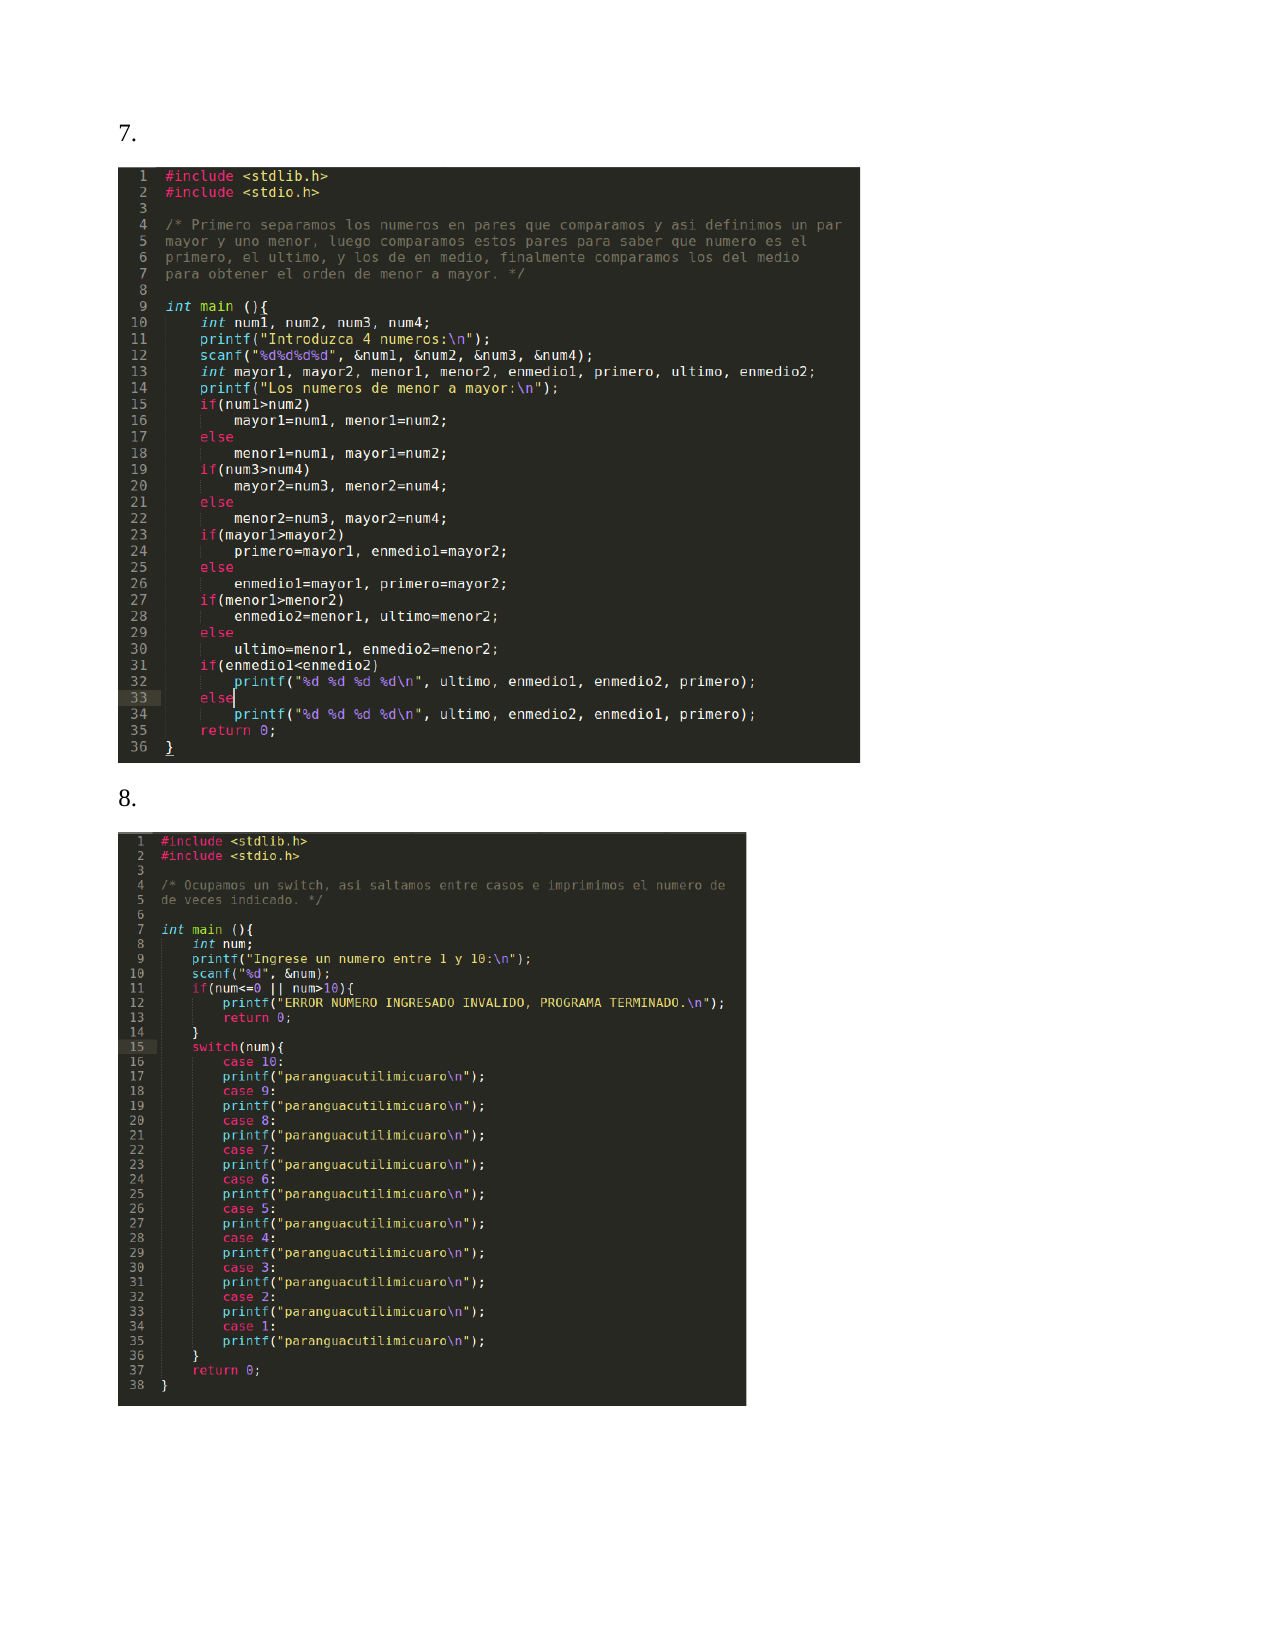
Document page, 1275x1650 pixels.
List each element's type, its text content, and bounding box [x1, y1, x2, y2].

text 8. [118, 783, 1157, 812]
text 7. [118, 118, 1157, 147]
